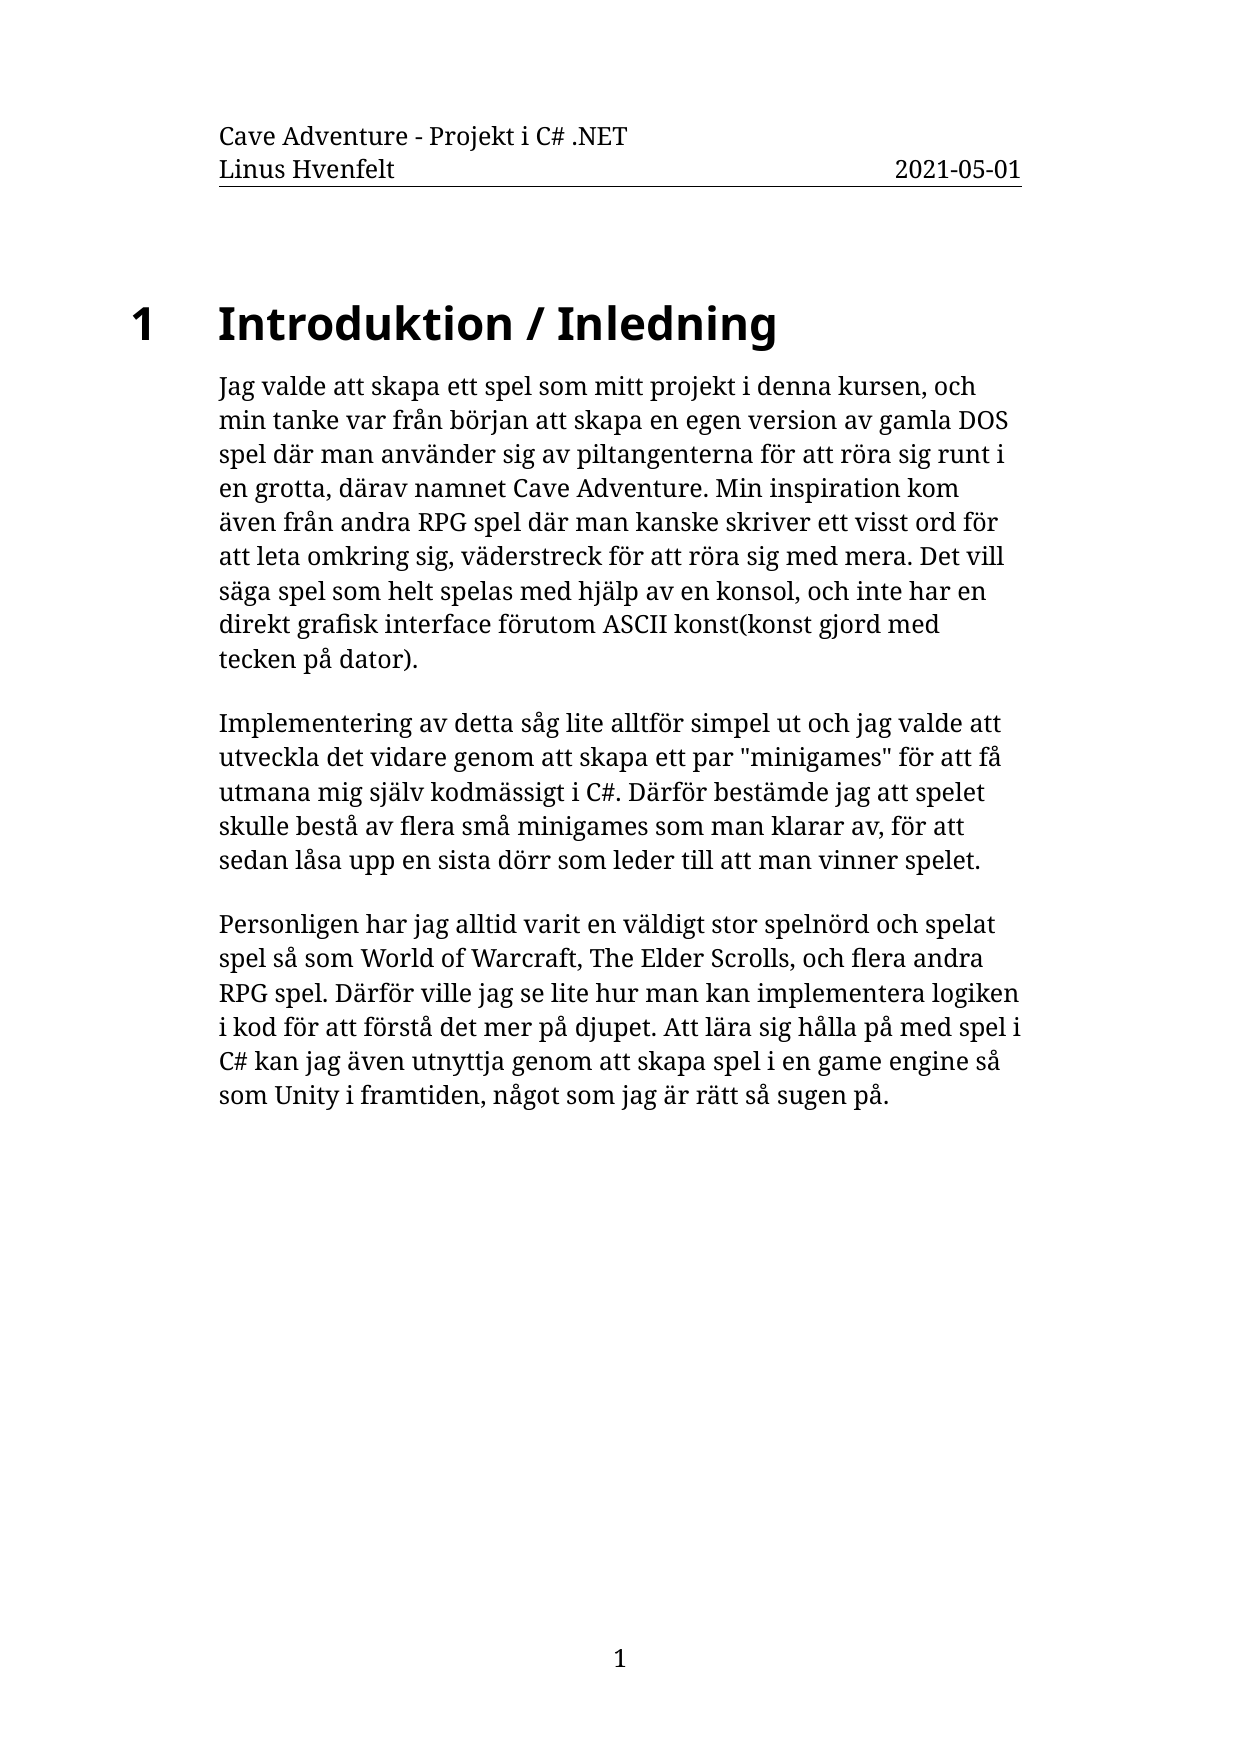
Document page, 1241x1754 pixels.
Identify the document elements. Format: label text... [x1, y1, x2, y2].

subtitle Introduktion / Inledning [130, 291, 1022, 353]
text Jag valde att skapa ett spel som mitt projekt i denna kursen, och min tanke var från början att skapa en egen version av gamla DOS spel där man använder sig av piltangenterna för att röra sig runt i en grotta, därav namnet Cave Adventure. Min inspiration kom även från andra RPG spel där man kanske skriver ett visst ord för att leta omkring sig, väderstreck för att röra sig med mera. Det vill säga spel som helt spelas med hjälp av en konsol, och inte har en direkt grafisk interface förutom ASCII konst(konst gjord med tecken på dator). [218, 369, 1022, 675]
text Implementering av detta såg lite alltför simpel ut och jag valde att utveckla det vidare genom att skapa ett par "minigames" för att få utmana mig själv kodmässigt i C#. Därför bestämde jag att spelet skulle bestå av flera små minigames som man klarar av, för att sedan låsa upp en sista dörr som leder till att man vinner spelet. [218, 706, 1022, 876]
text Personligen har jag alltid varit en väldigt stor spelnörd och spelat spel så som World of Warcraft, The Elder Scrolls, och flera andra RPG spel. Därför ville jag se lite hur man kan implementera logiken i kod för att förstå det mer på djupet. Att lära sig hålla på med spel i C# kan jag även utnyttja genom att skapa spel i en game engine så som Unity i framtiden, något som jag är rätt så sugen på. [218, 907, 1022, 1111]
